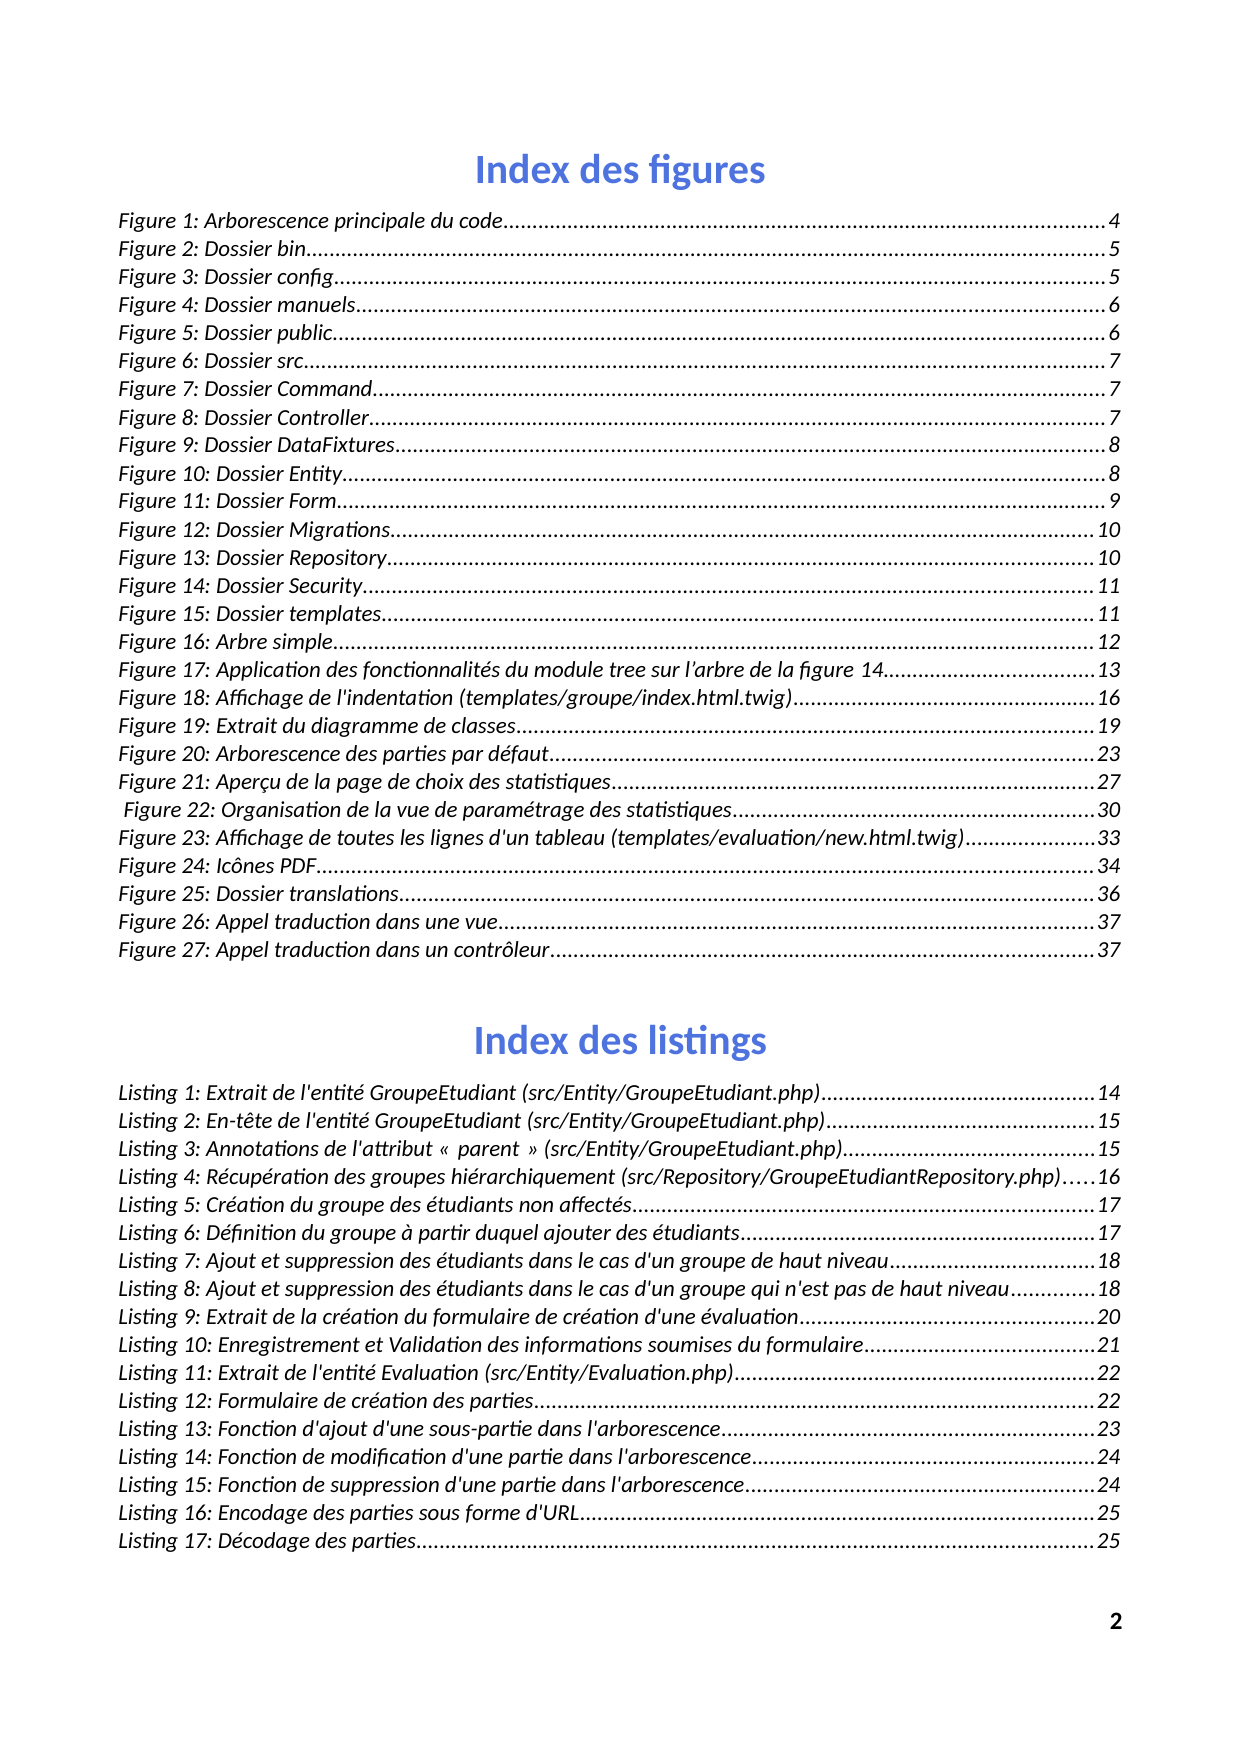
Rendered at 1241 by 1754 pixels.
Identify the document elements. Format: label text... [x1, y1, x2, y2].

text Listing 6: Définition du groupe à partir duquel ajouter des étudiants 17 [118, 1218, 1122, 1246]
text Figure 4: Dossier manuels 6 [118, 291, 1122, 318]
text Figure 7: Dossier Command 7 [118, 374, 1122, 403]
text Listing 11: Extrait de l'entité Evaluation (src/Entity/Evaluation.php) 22 [118, 1358, 1122, 1386]
text Figure 21: Aperçu de la page de choix des statistiques 27 [118, 767, 1122, 795]
text Listing 9: Extrait de la création du formulaire de création d'une évaluation 20 [118, 1302, 1122, 1330]
text Figure 16: Arbre simple 12 [118, 627, 1122, 655]
text Figure 26: Appel traduction dans une vue 37 [118, 907, 1122, 935]
text Figure 23: Affichage de toutes les lignes d'un tableau (templates/evaluation/new.html.twig) 33 [118, 823, 1122, 851]
text Figure 11: Dossier Form 9 [118, 487, 1122, 515]
text Figure 27: Appel traduction dans un contrôleur 37 [118, 935, 1122, 963]
text Figure 22: Organisation de la vue de paramétrage des statistiques 30 [118, 795, 1122, 823]
text Figure 15: Dossier templates 11 [118, 599, 1122, 627]
subtitle Index des figures [118, 143, 1122, 194]
text Listing 8: Ajout et suppression des étudiants dans le cas d'un groupe qui n'est pas de haut niveau 18 [118, 1274, 1122, 1302]
text Figure 19: Extrait du diagramme de classes 19 [118, 711, 1122, 739]
text Figure 18: Affichage de l'indentation (templates/groupe/index.html.twig) 16 [118, 683, 1122, 711]
text Listing 16: Encodage des parties sous forme d'URL 25 [118, 1498, 1122, 1526]
text Listing 14: Fonction de modification d'une partie dans l'arborescence 24 [118, 1442, 1122, 1470]
text Listing 7: Ajout et suppression des étudiants dans le cas d'un groupe de haut niveau 18 [118, 1246, 1122, 1274]
text Listing 17: Décodage des parties 25 [118, 1526, 1122, 1554]
text Figure 20: Arborescence des parties par défaut 23 [118, 739, 1122, 767]
text Figure 13: Dossier Repository 10 [118, 543, 1122, 571]
text Figure 17: Application des fonctionnalités du module tree sur l’arbre de la figure 14. 13 [118, 655, 1122, 683]
text Listing 15: Fonction de suppression d'une partie dans l'arborescence 24 [118, 1470, 1122, 1498]
text Figure 12: Dossier Migrations 10 [118, 515, 1122, 543]
text Figure 14: Dossier Security 11 [118, 571, 1122, 599]
text Listing 2: En-tête de l'entité GroupeEtudiant (src/Entity/GroupeEtudiant.php) 15 [118, 1106, 1122, 1134]
text Figure 2: Dossier bin 5 [118, 234, 1122, 262]
text Listing 12: Formulaire de création des parties 22 [118, 1386, 1122, 1414]
text Figure 1: Arborescence principale du code 4 [118, 206, 1122, 234]
text Figure 9: Dossier DataFixtures 8 [118, 431, 1122, 459]
text Figure 5: Dossier public 6 [118, 318, 1122, 347]
text Listing 5: Création du groupe des étudiants non affectés 17 [118, 1190, 1122, 1218]
text Listing 4: Récupération des groupes hiérarchiquement (src/Repository/GroupeEtudiantRepository.php) 16 [118, 1162, 1122, 1190]
text Figure 6: Dossier src 7 [118, 347, 1122, 374]
text Figure 8: Dossier Controller 7 [118, 403, 1122, 431]
text Listing 3: Annotations de l'attribut « parent » (src/Entity/GroupeEtudiant.php) 15 [118, 1134, 1122, 1162]
text Figure 25: Dossier translations 36 [118, 879, 1122, 907]
text Figure 3: Dossier config 5 [118, 262, 1122, 291]
text Listing 10: Enregistrement et Validation des informations soumises du formulaire 21 [118, 1330, 1122, 1358]
subtitle Index des listings [118, 1014, 1122, 1065]
text Listing 13: Fonction d'ajout d'une sous-partie dans l'arborescence 23 [118, 1414, 1122, 1442]
text Figure 10: Dossier Entity 8 [118, 459, 1122, 487]
text Figure 24: Icônes PDF 34 [118, 851, 1122, 879]
text Listing 1: Extrait de l'entité GroupeEtudiant (src/Entity/GroupeEtudiant.php) 14 [118, 1078, 1122, 1106]
